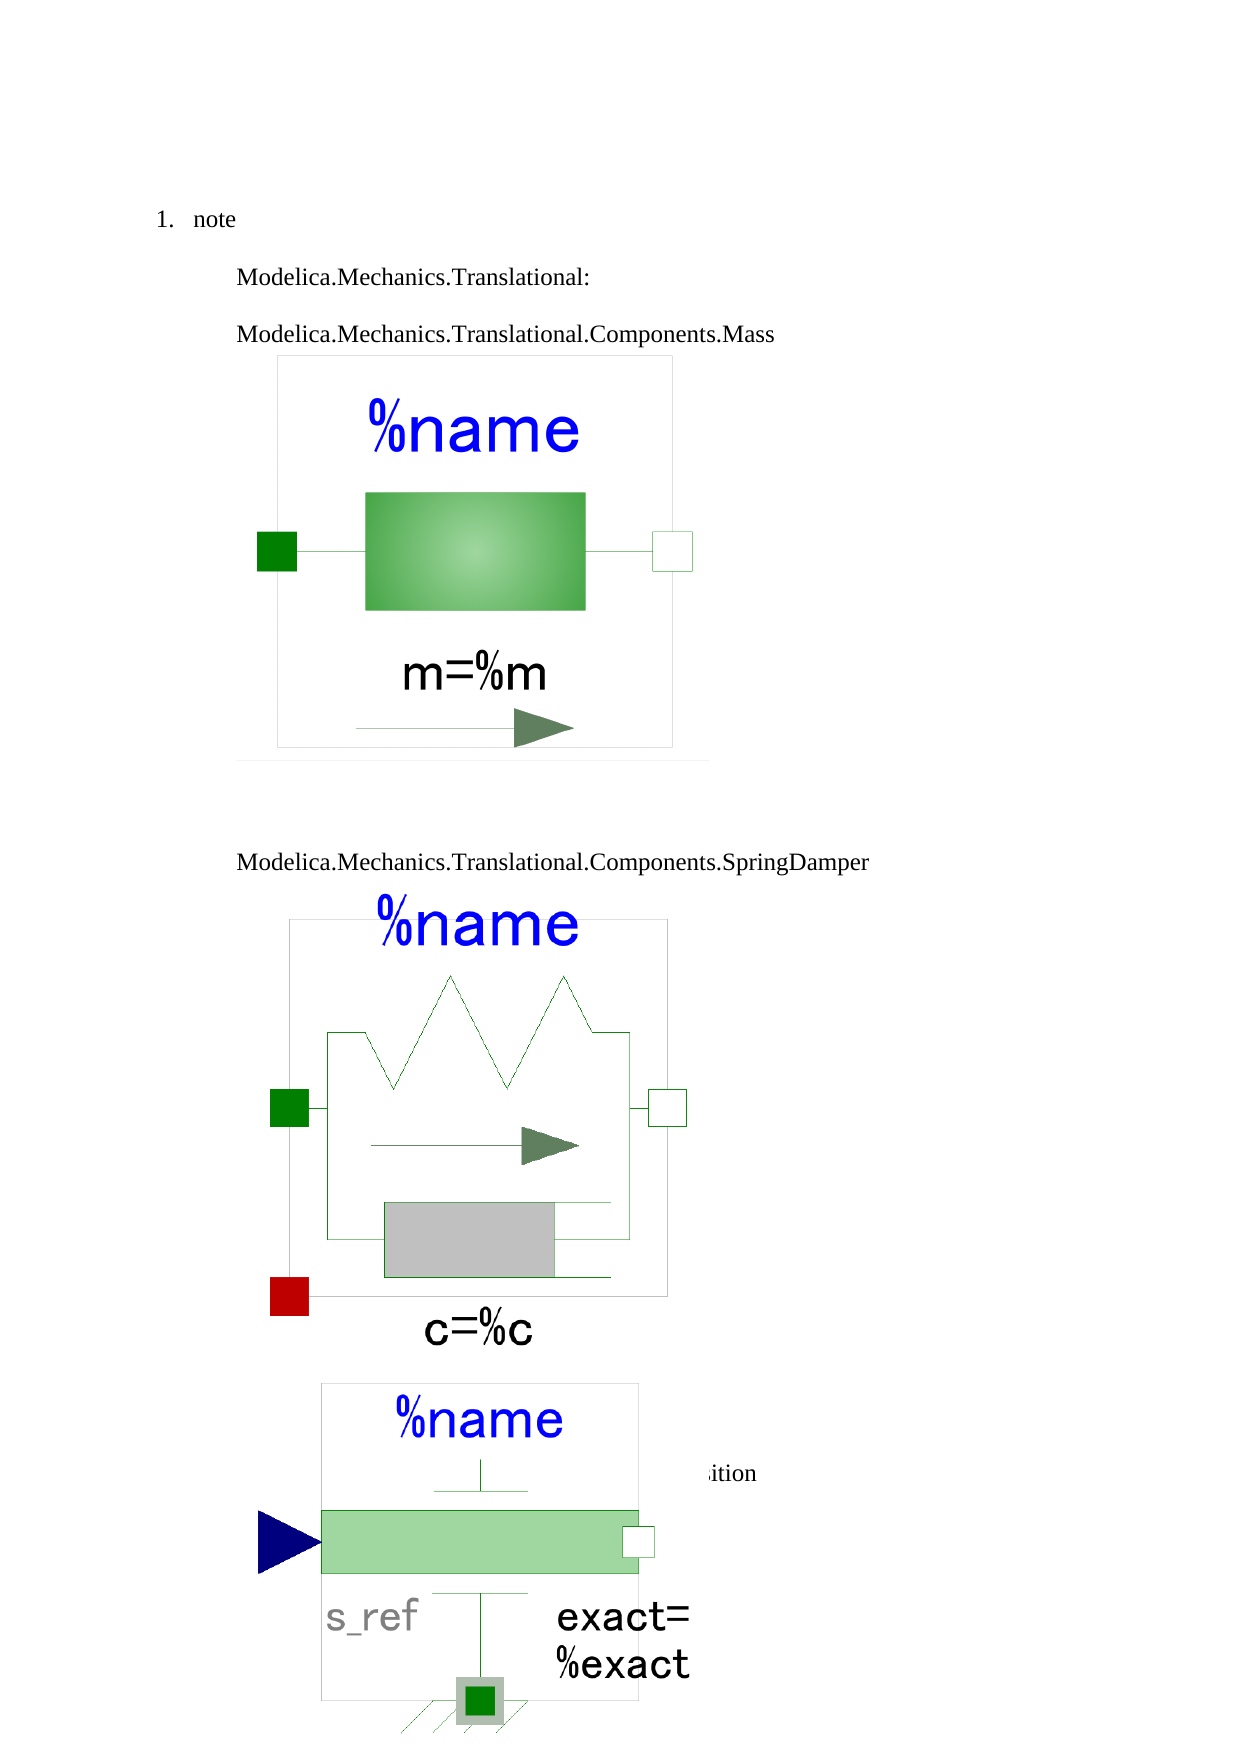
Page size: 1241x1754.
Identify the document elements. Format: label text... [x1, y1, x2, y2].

list note [156, 204, 1122, 233]
text Modelica.Mechanics.Translational.Components.Mass [236, 319, 1122, 348]
text Modelica.Mechanics.Translational.Sources.Position [709, 1458, 1122, 1487]
text Modelica.Mechanics.Translational: [236, 262, 1122, 291]
text Modelica.Mechanics.Translational.Components.SpringDamper [236, 847, 1122, 876]
picture [231, 878, 709, 1754]
picture [236, 348, 709, 761]
